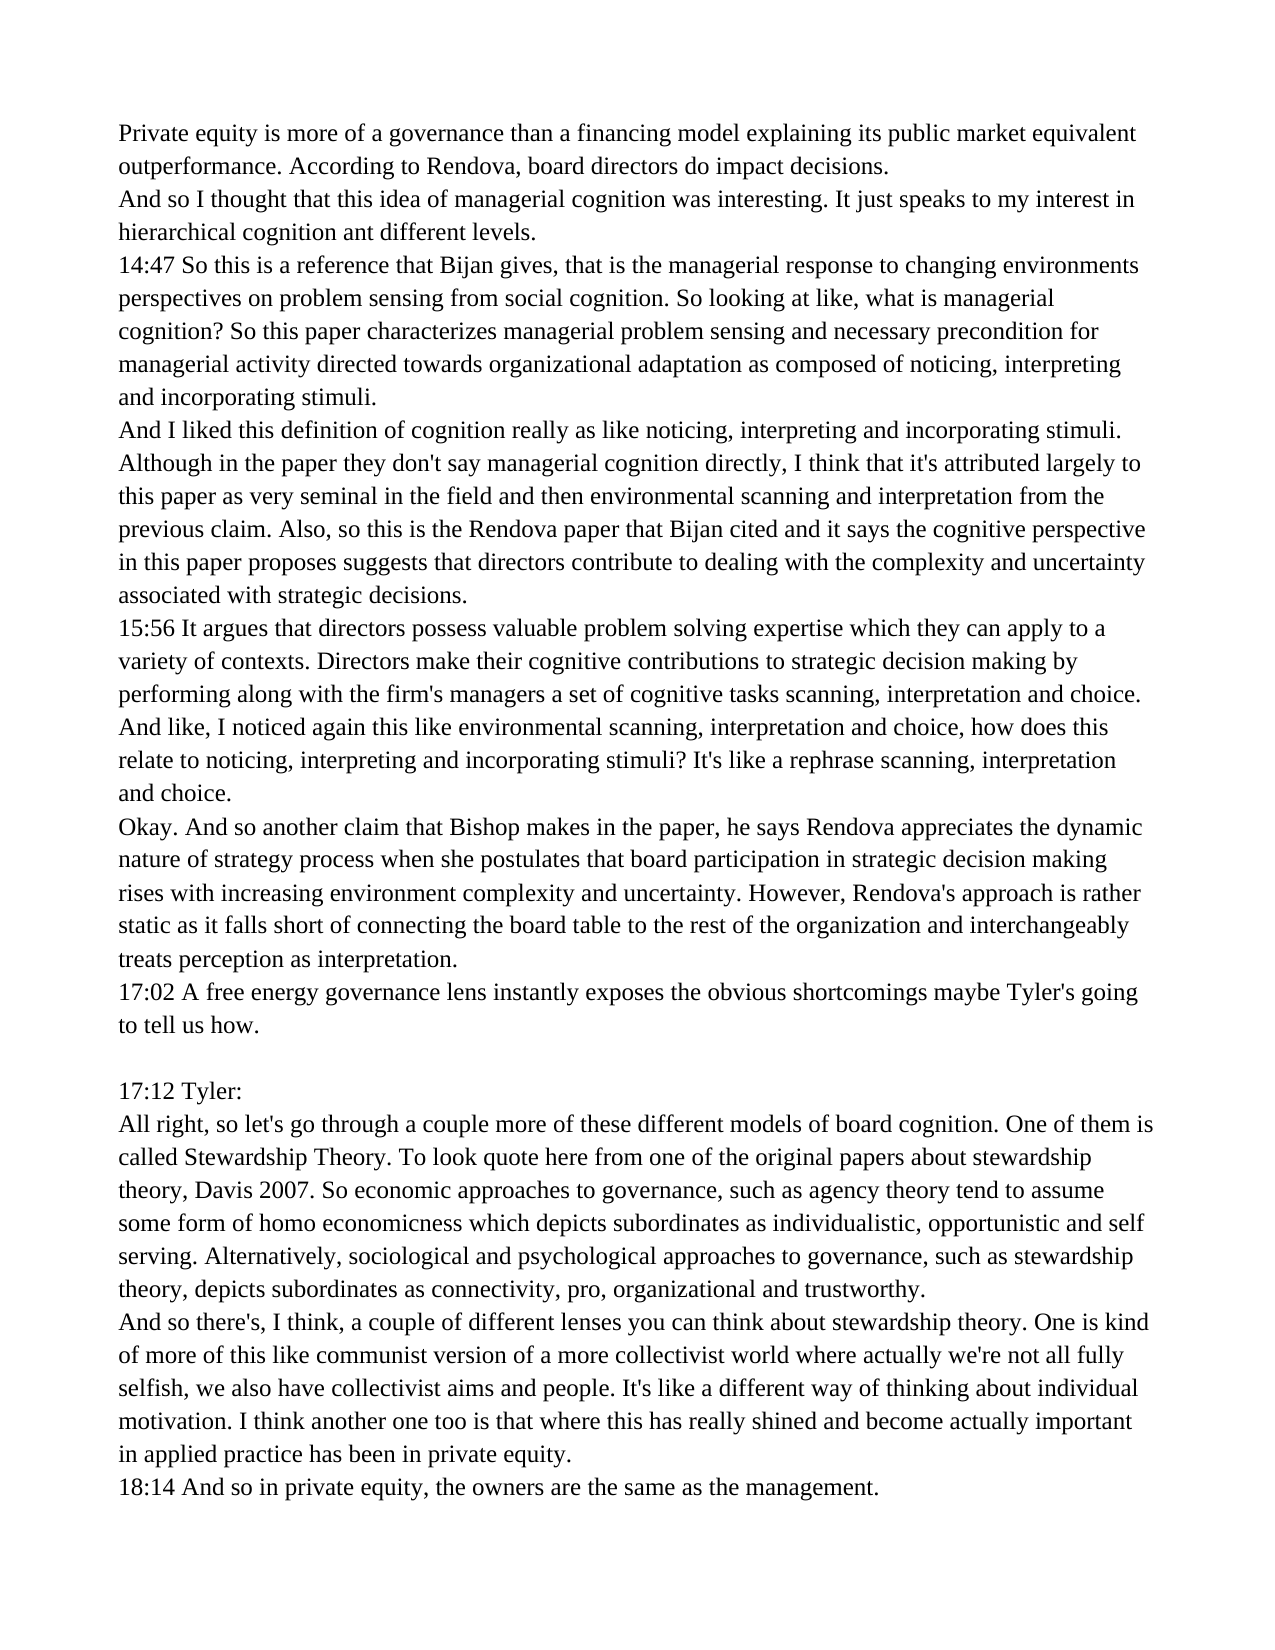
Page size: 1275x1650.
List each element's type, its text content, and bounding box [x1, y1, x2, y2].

text And so I thought that this idea of managerial cognition was interesting. It just speaks to my interest in hierarchical cognition ant different levels. [118, 184, 1157, 246]
text 17:12 Tyler: [118, 1076, 1157, 1104]
text Okay. And so another claim that Bishop makes in the paper, he says Rendova appreciates the dynamic nature of strategy process when she postulates that board participation in strategic decision making rises with increasing environment complexity and uncertainty. However, Rendova's approach is rather static as it falls short of connecting the board table to the rest of the organization and interchangeably treats perception as interpretation. [118, 812, 1157, 972]
text And I liked this definition of cognition really as like noticing, interpreting and incorporating stimuli. Although in the paper they don't say managerial cognition directly, I think that it's attributed largely to this paper as very seminal in the field and then environmental scanning and interpretation from the previous claim. Also, so this is the Rendova paper that Bijan cited and it says the cognitive perspective in this paper proposes suggests that directors contribute to dealing with the complexity and uncertainty associated with strategic decisions. [118, 415, 1157, 609]
text 14:47 So this is a reference that Bijan gives, that is the managerial response to changing environments perspectives on problem sensing from social cognition. So looking at like, what is managerial cognition? So this paper characterizes managerial problem sensing and necessary precondition for managerial activity directed towards organizational adaptation as composed of noticing, interpreting and incorporating stimuli. [118, 250, 1157, 411]
text 18:14 And so in private equity, the owners are the same as the management. [118, 1472, 1157, 1501]
text 17:02 A free energy governance lens instantly exposes the obvious shortcomings maybe Tyler's going to tell us how. [118, 977, 1157, 1038]
text And like, I noticed again this like environmental scanning, interpretation and choice, how does this relate to noticing, interpreting and incorporating stimuli? It's like a rephrase scanning, interpretation and choice. [118, 712, 1157, 807]
text All right, so let's go through a couple more of these different models of board cognition. One of them is called Stewardship Theory. To look quote here from one of the original papers about stewardship theory, Davis 2007. So economic approaches to governance, such as agency theory tend to assume some form of homo economicness which depicts subordinates as individualistic, opportunistic and self serving. Alternatively, sociological and psychological approaches to governance, such as stewardship theory, depicts subordinates as connectivity, pro, organizational and trustworthy. [118, 1109, 1157, 1303]
text And so there's, I think, a couple of different lenses you can think about stewardship theory. One is kind of more of this like communist version of a more collectivist world where actually we're not all fully selfish, we also have collectivist aims and people. It's like a different way of thinking about individual motivation. I think another one too is that where this has really shined and become actually important in applied practice has been in private equity. [118, 1307, 1157, 1468]
text 15:56 It argues that directors possess valuable problem solving expertise which they can apply to a variety of contexts. Directors make their cognitive contributions to strategic decision making by performing along with the firm's managers a set of cognitive tasks scanning, interpretation and choice. [118, 613, 1157, 708]
text Private equity is more of a governance than a financing model explaining its public market equivalent outperformance. According to Rendova, board directors do impact decisions. [118, 118, 1157, 180]
